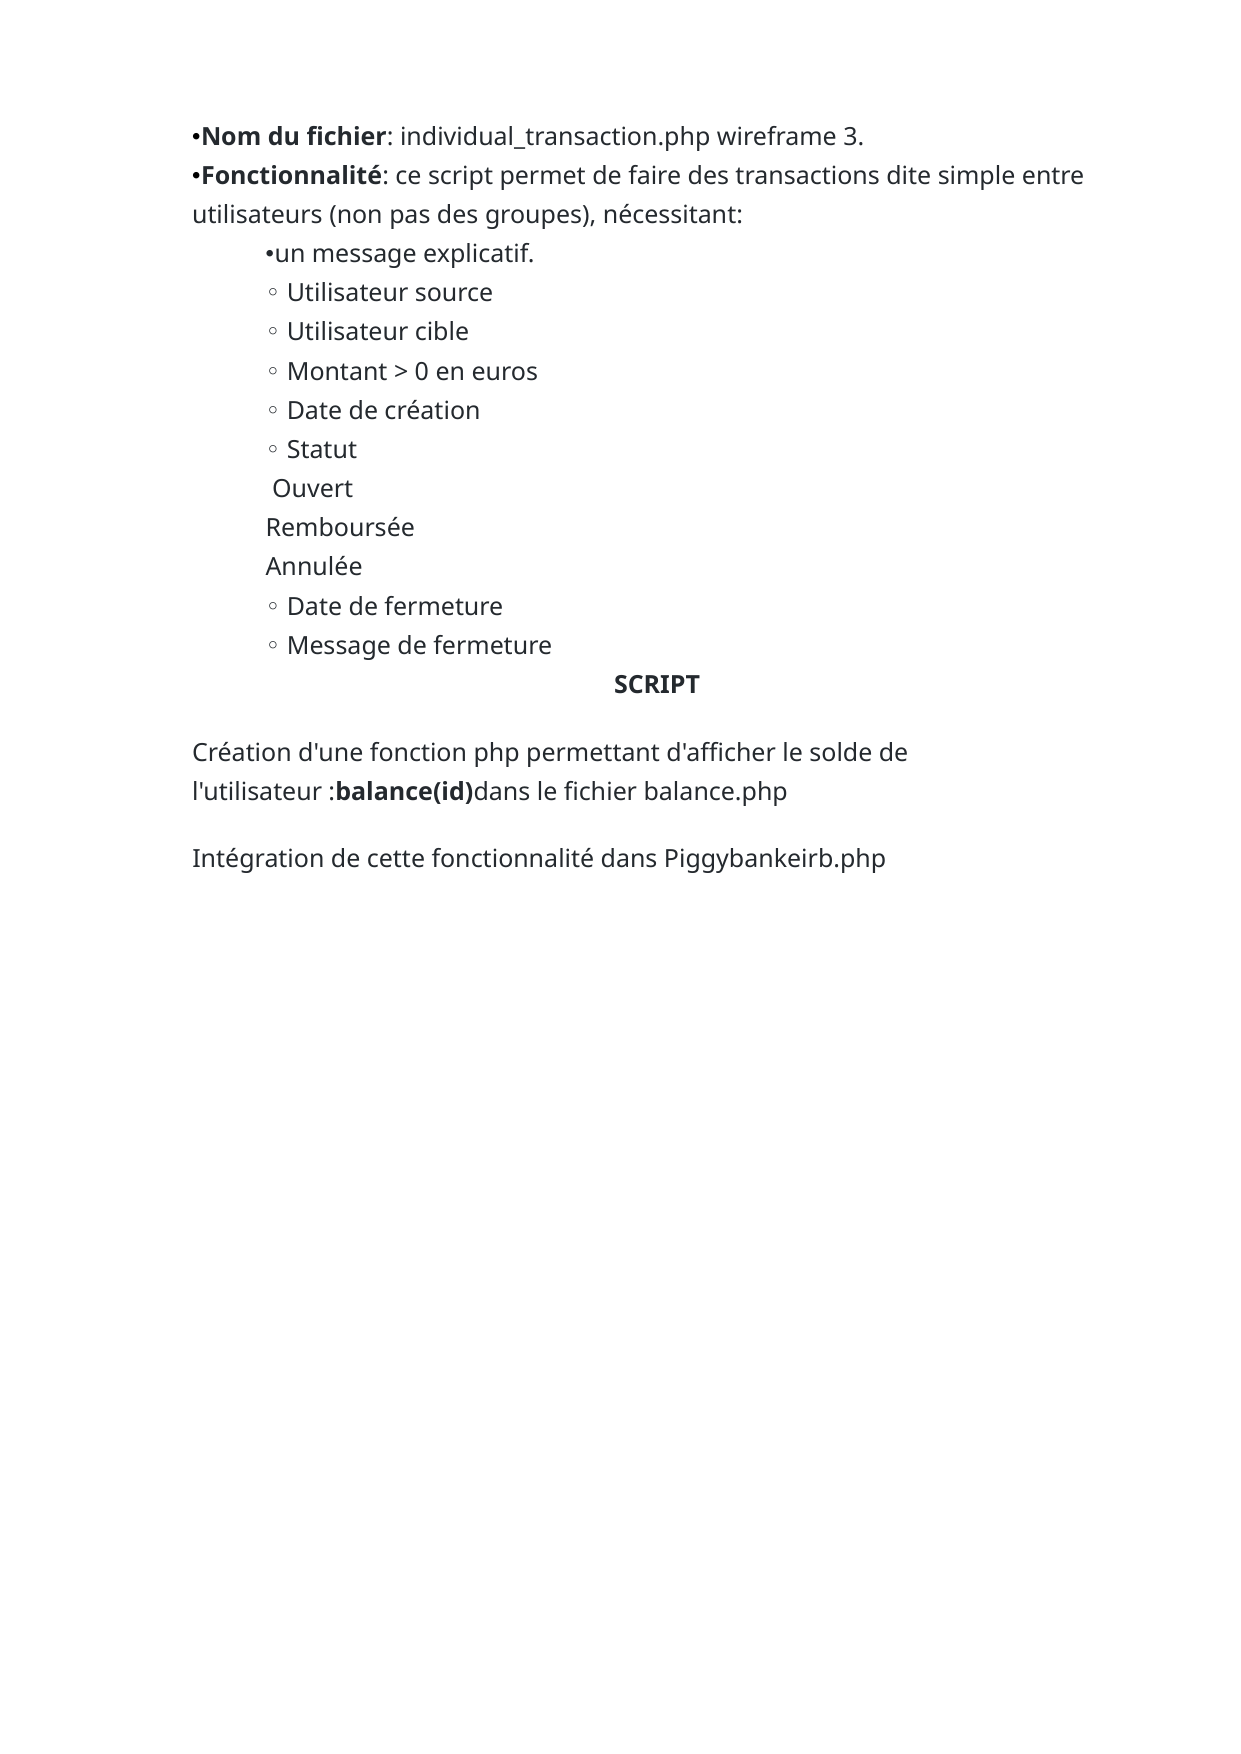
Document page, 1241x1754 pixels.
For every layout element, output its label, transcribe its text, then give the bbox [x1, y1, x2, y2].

list SCRIPT [118, 666, 1122, 701]
list Nom du fichier: individual_transaction.php wireframe 3. [118, 118, 1122, 152]
list Fonctionnalité: ce script permet de faire des transactions dite simple entre utilisateurs (non pas des groupes), nécessitant: [118, 157, 1122, 231]
list Création d'une fonction php permettant d'afficher le solde de l'utilisateur :balance(id)dans le fichier balance.php [118, 734, 1122, 807]
text Intégration de cette fonctionnalité dans Piggybankeirb.php [118, 841, 1122, 875]
list un message explicatif. ◦ Utilisateur source ◦ Utilisateur cible ◦ Montant > 0 en euros ◦ Date de création ◦ Statut Ouvert Remboursée Annulée ◦ Date de fermeture ◦ Message de fermeture [118, 236, 1122, 661]
